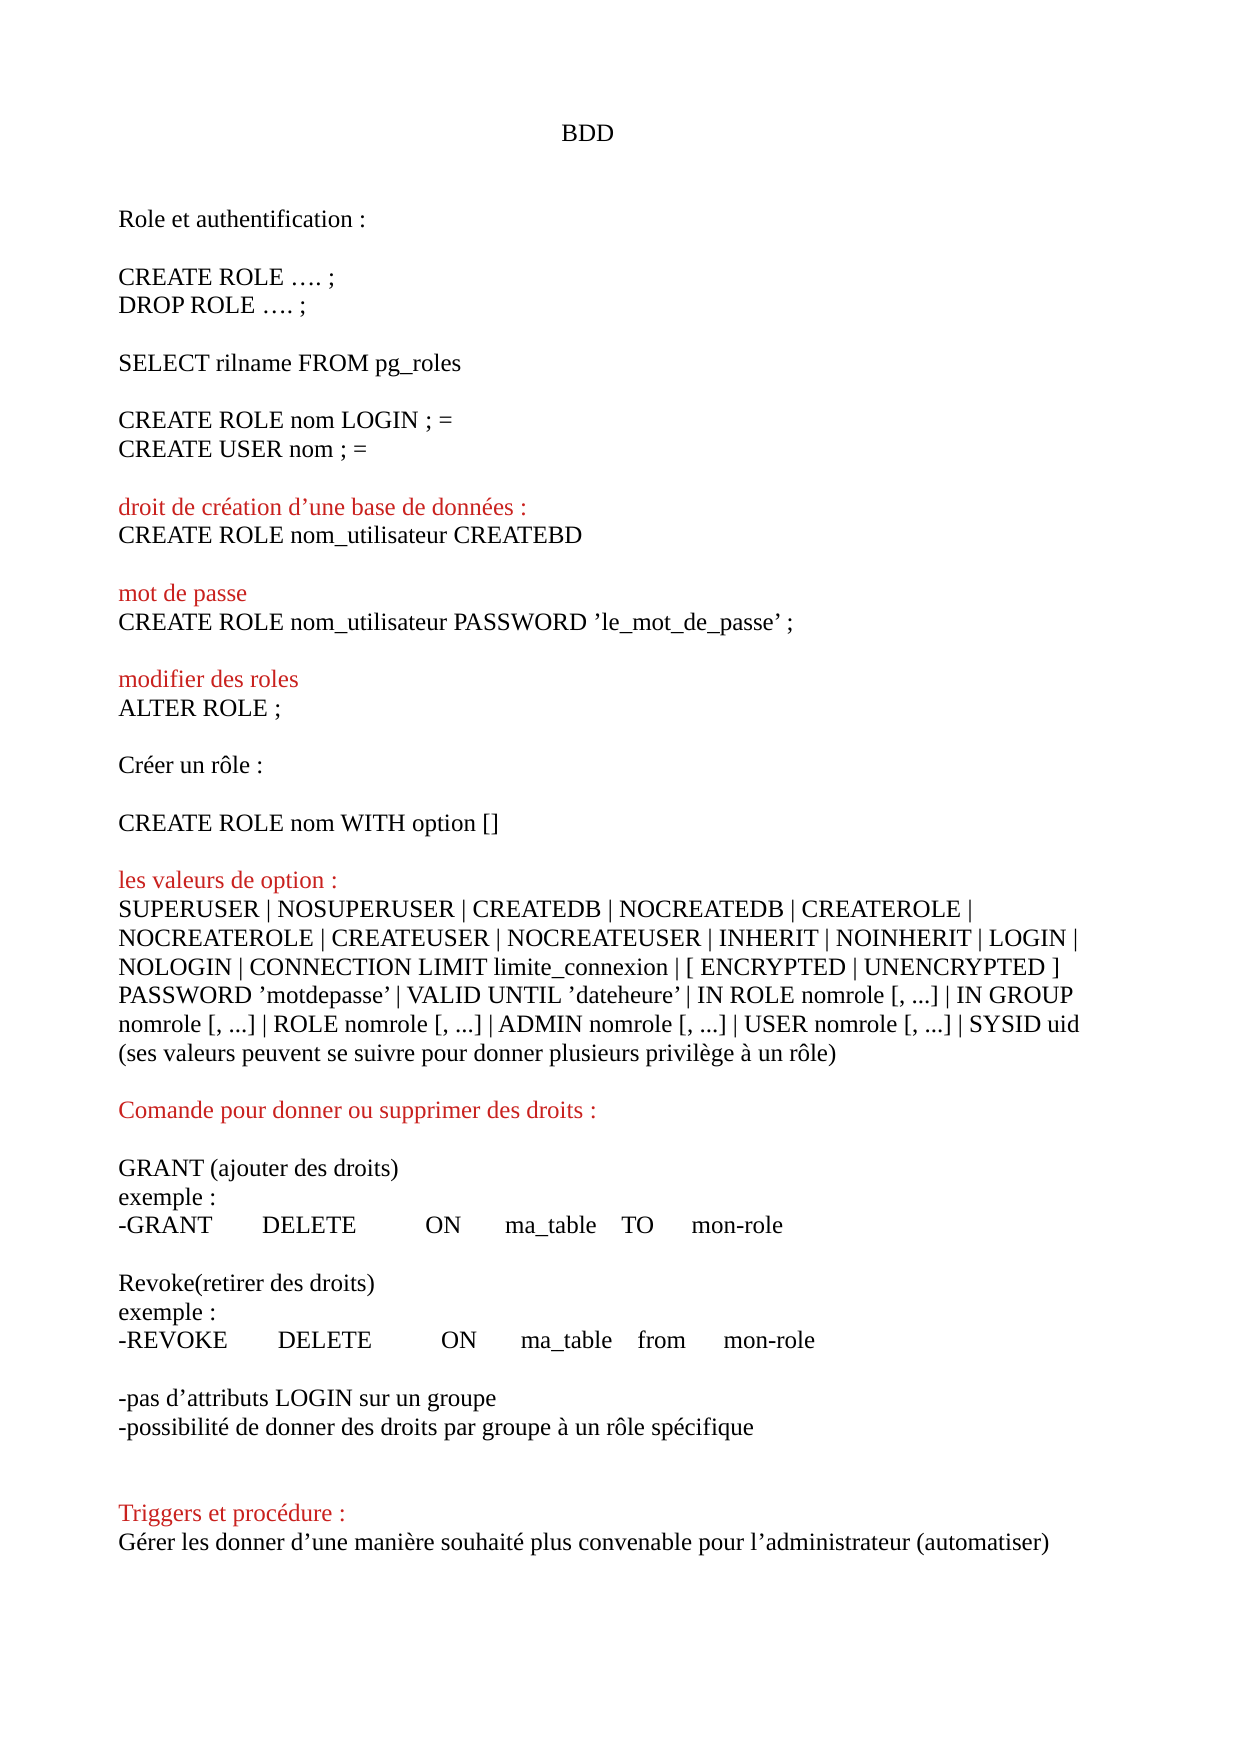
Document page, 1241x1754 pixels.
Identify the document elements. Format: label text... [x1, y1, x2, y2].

text Revoke(retirer des droits) [118, 1268, 1122, 1297]
text SUPERUSER | NOSUPERUSER | CREATEDB | NOCREATEDB | CREATEROLE | NOCREATEROLE | CREATEUSER | NOCREATEUSER | INHERIT | NOINHERIT | LOGIN | NOLOGIN | CONNECTION LIMIT limite_connexion | [ ENCRYPTED | UNENCRYPTED ] PASSWORD ’motdepasse’ | VALID UNTIL ’dateheure’ | IN ROLE nomrole [, ...] | IN GROUP nomrole [, ...] | ROLE nomrole [, ...] | ADMIN nomrole [, ...] | USER nomrole [, ...] | SYSID uid [118, 894, 1122, 1038]
text droit de création d’une base de données : [118, 492, 1122, 521]
text exemple : [118, 1297, 1122, 1326]
text Créer un rôle : [118, 751, 1122, 779]
text Role et authentification : [118, 204, 1122, 233]
text CREATE ROLE …. ; [118, 262, 1122, 291]
text mot de passe [118, 578, 1122, 607]
text Gérer les donner d’une manière souhaité plus convenable pour l’administrateur (automatiser) [118, 1527, 1122, 1556]
text -possibilité de donner des droits par groupe à un rôle spécifique [118, 1412, 1122, 1441]
text BDD [118, 118, 1122, 147]
text GRANT (ajouter des droits) [118, 1153, 1122, 1182]
text CREATE ROLE nom_utilisateur CREATEBD [118, 521, 1122, 549]
text DROP ROLE …. ; [118, 291, 1122, 319]
text CREATE ROLE nom WITH option [] [118, 808, 1122, 837]
text CREATE USER nom ; = [118, 434, 1122, 463]
text exemple : [118, 1182, 1122, 1211]
text -pas d’attributs LOGIN sur un groupe [118, 1383, 1122, 1412]
text (ses valeurs peuvent se suivre pour donner plusieurs privilège à un rôle) [118, 1038, 1122, 1067]
text Triggers et procédure : [118, 1498, 1122, 1527]
text les valeurs de option : [118, 866, 1122, 894]
text -GRANT DELETE ON ma_table TO mon-role [118, 1211, 1122, 1239]
text CREATE ROLE nom_utilisateur PASSWORD ’le_mot_de_passe’ ; [118, 607, 1122, 636]
text Comande pour donner ou supprimer des droits : [118, 1096, 1122, 1124]
text modifier des roles [118, 664, 1122, 693]
text CREATE ROLE nom LOGIN ; = [118, 406, 1122, 434]
text SELECT rilname FROM pg_roles [118, 348, 1122, 377]
text -REVOKE DELETE ON ma_table from mon-role [118, 1326, 1122, 1354]
text ALTER ROLE ; [118, 693, 1122, 722]
